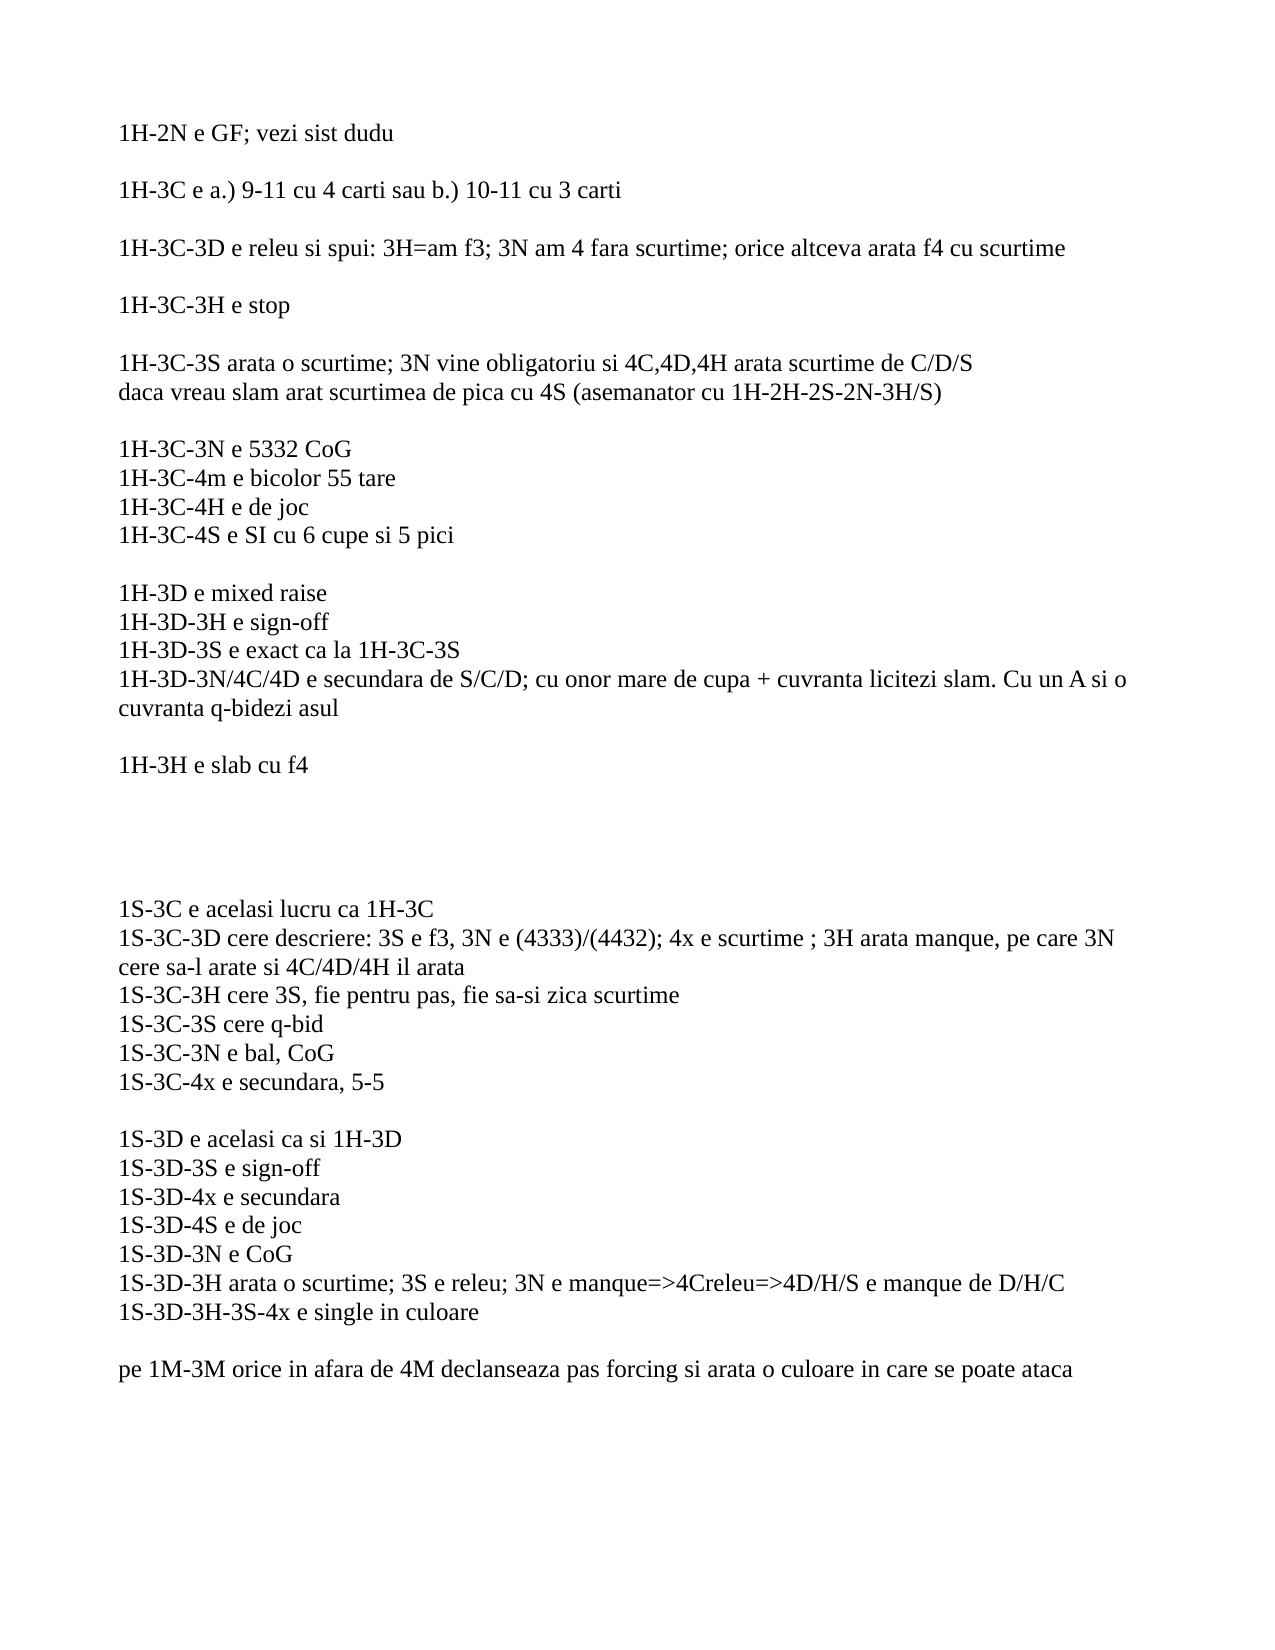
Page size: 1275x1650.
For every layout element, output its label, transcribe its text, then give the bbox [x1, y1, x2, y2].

text 1S-3C-3D cere descriere: 3S e f3, 3N e (4333)/(4432); 4x e scurtime ; 3H arata manque, pe care 3N cere sa-l arate si 4C/4D/4H il arata [118, 923, 1157, 981]
text 1S-3C-3N e bal, CoG [118, 1038, 1157, 1067]
text 1S-3C-3S cere q-bid [118, 1009, 1157, 1038]
text 1S-3D-3H arata o scurtime; 3S e releu; 3N e manque=>4Creleu=>4D/H/S e manque de D/H/C [118, 1268, 1157, 1297]
text pe 1M-3M orice in afara de 4M declanseaza pas forcing si arata o culoare in care se poate ataca [118, 1354, 1157, 1383]
text 1S-3C e acelasi lucru ca 1H-3C [118, 894, 1157, 923]
text 1H-3C-3S arata o scurtime; 3N vine obligatoriu si 4C,4D,4H arata scurtime de C/D/S [118, 348, 1157, 377]
text daca vreau slam arat scurtimea de pica cu 4S (asemanator cu 1H-2H-2S-2N-3H/S) [118, 377, 1157, 406]
text 1H-3D-3S e exact ca la 1H-3C-3S [118, 636, 1157, 664]
text 1H-2N e GF; vezi sist dudu [118, 118, 1157, 147]
text 1H-3C e a.) 9-11 cu 4 carti sau b.) 10-11 cu 3 carti [118, 176, 1157, 204]
text 1S-3D-3N e CoG [118, 1239, 1157, 1268]
text 1H-3D-3N/4C/4D e secundara de S/C/D; cu onor mare de cupa + cuvranta licitezi slam. Cu un A si o cuvranta q-bidezi asul [118, 664, 1157, 722]
text 1S-3C-4x e secundara, 5-5 [118, 1067, 1157, 1096]
text 1H-3C-4H e de joc [118, 492, 1157, 521]
text 1H-3C-3N e 5332 CoG [118, 434, 1157, 463]
text 1H-3C-4m e bicolor 55 tare [118, 463, 1157, 492]
text 1H-3C-3D e releu si spui: 3H=am f3; 3N am 4 fara scurtime; orice altceva arata f4 cu scurtime [118, 233, 1157, 262]
text 1S-3C-3H cere 3S, fie pentru pas, fie sa-si zica scurtime [118, 981, 1157, 1009]
text 1S-3D-3S e sign-off [118, 1153, 1157, 1182]
text 1S-3D-4S e de joc [118, 1211, 1157, 1239]
text 1H-3C-4S e SI cu 6 cupe si 5 pici [118, 521, 1157, 549]
text 1H-3D e mixed raise [118, 578, 1157, 607]
text 1H-3C-3H e stop [118, 291, 1157, 319]
text 1S-3D e acelasi ca si 1H-3D [118, 1124, 1157, 1153]
text 1H-3D-3H e sign-off [118, 607, 1157, 636]
text 1H-3H e slab cu f4 [118, 751, 1157, 779]
text 1S-3D-4x e secundara [118, 1182, 1157, 1211]
text 1S-3D-3H-3S-4x e single in culoare [118, 1297, 1157, 1326]
